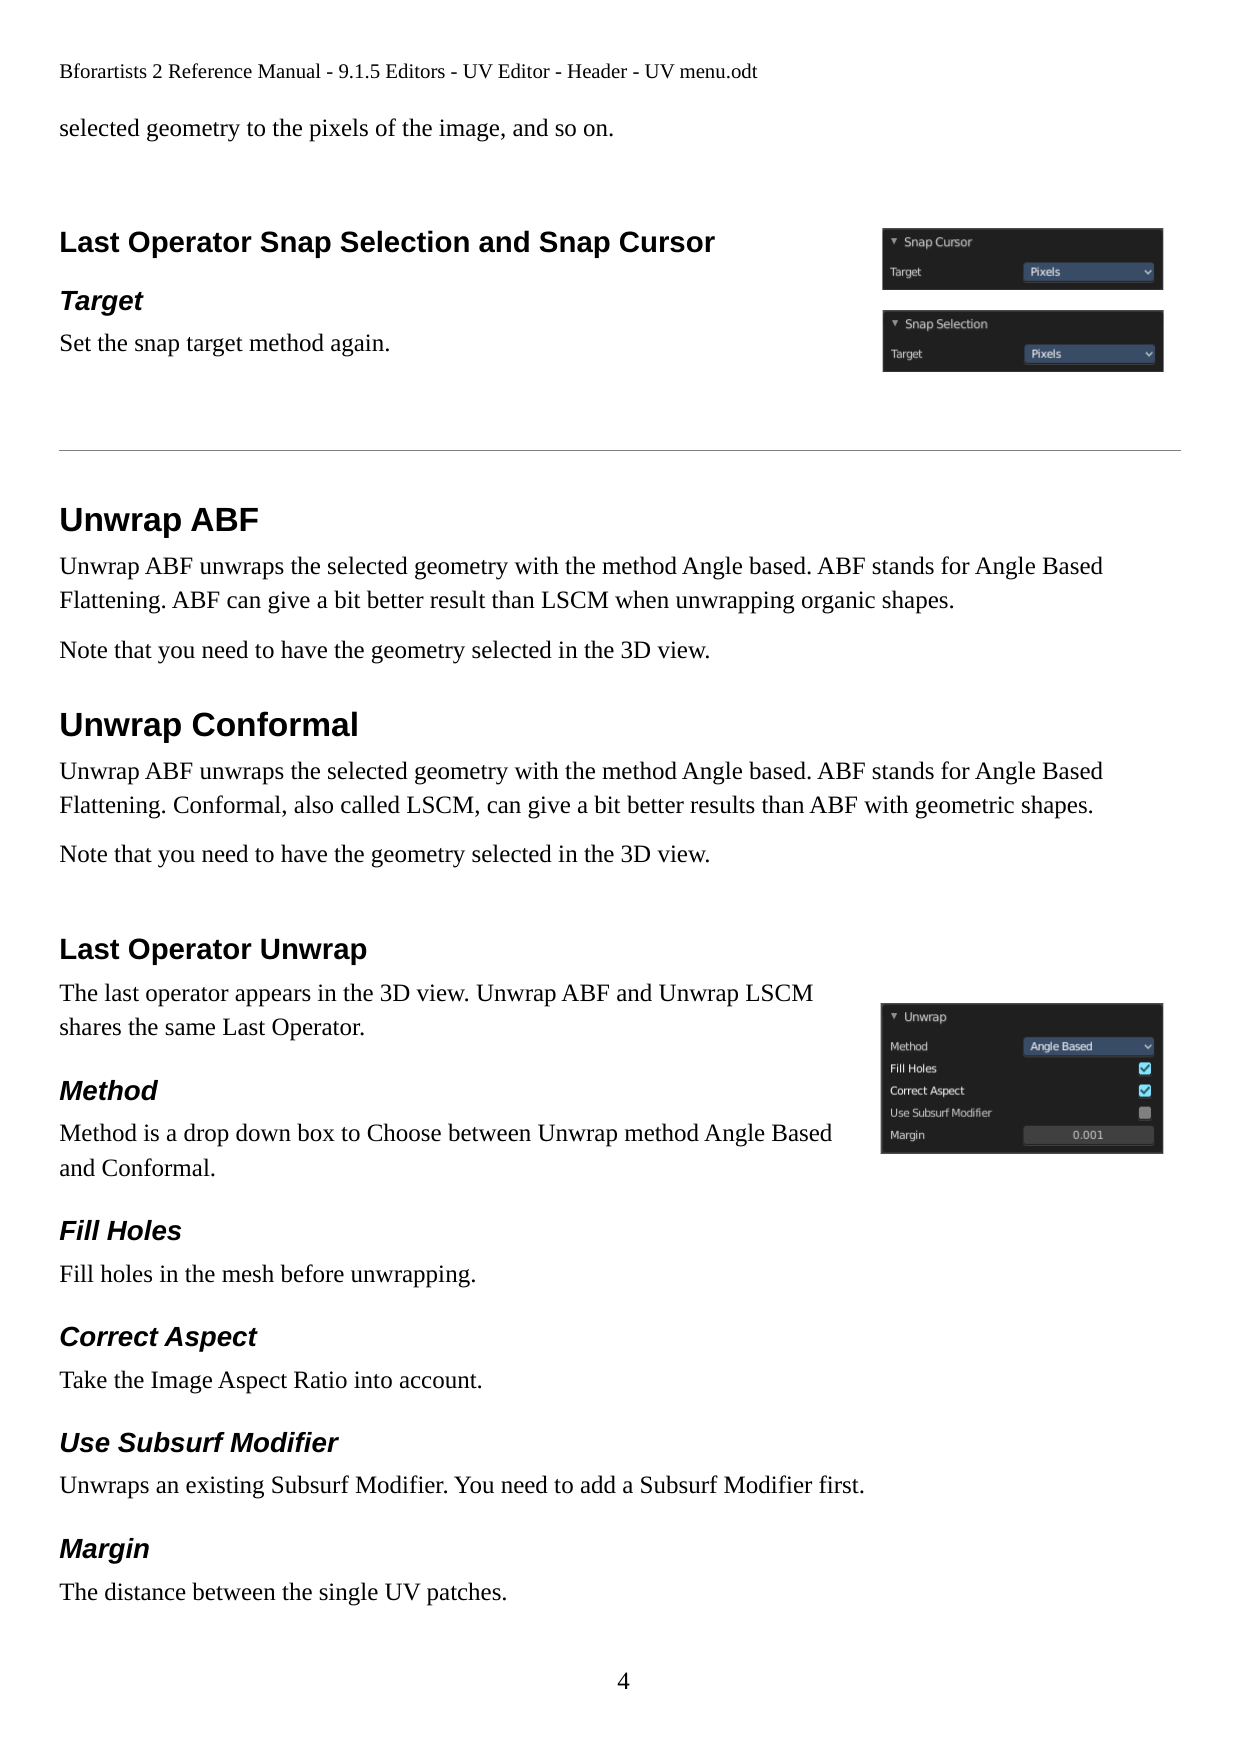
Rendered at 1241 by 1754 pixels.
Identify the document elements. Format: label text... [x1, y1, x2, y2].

text The last operator appears in the 3D view. Unwrap ABF and Unwrap LSCM shares the same Last Operator. [59, 978, 1181, 1041]
subtitle Use Subsurf Modifier [59, 1426, 1181, 1458]
text Note that you need to have the geometry selected in the 3D view. [59, 635, 1181, 663]
text Unwrap ABF unwraps the selected geometry with the method Angle based. ABF stands for Angle Based Flattening. ABF can give a bit better result than LSCM when unwrapping organic shapes. [59, 551, 1181, 614]
subtitle Target [59, 284, 1181, 316]
text Unwrap ABF unwraps the selected geometry with the method Angle based. ABF stands for Angle Based Flattening. Conformal, also called LSCM, can give a bit better results than ABF with geometric shapes. [59, 756, 1181, 819]
picture [880, 1003, 1164, 1154]
subtitle Fill Holes [59, 1214, 1181, 1246]
subtitle Method [59, 1074, 880, 1106]
text selected geometry to the pixels of the image, and so on. [59, 113, 1181, 141]
subtitle Last Operator Unwrap [59, 932, 1181, 965]
picture [882, 228, 1164, 290]
text Unwraps an existing Subsurf Modifier. You need to add a Subsurf Modifier first. [59, 1471, 1181, 1499]
subtitle Margin [59, 1532, 1181, 1564]
subtitle Unwrap Conformal [59, 704, 1181, 743]
text Set the snap target method again. [59, 328, 882, 357]
subtitle [1164, 1074, 1181, 1106]
text The distance between the single UV patches. [59, 1577, 1181, 1605]
picture [882, 310, 1164, 372]
text Note that you need to have the geometry selected in the 3D view. [59, 839, 1181, 868]
text Take the Image Aspect Ratio into account. [59, 1365, 1181, 1393]
subtitle Unwrap ABF [59, 500, 1181, 539]
text Method is a drop down box to Choose between Unwrap method Angle Based and Conformal. [59, 1118, 1181, 1182]
subtitle Last Operator Snap Selection and Snap Cursor [59, 225, 1181, 259]
subtitle Correct Aspect [59, 1320, 1181, 1352]
text Fill holes in the mesh before unwrapping. [59, 1259, 1181, 1287]
